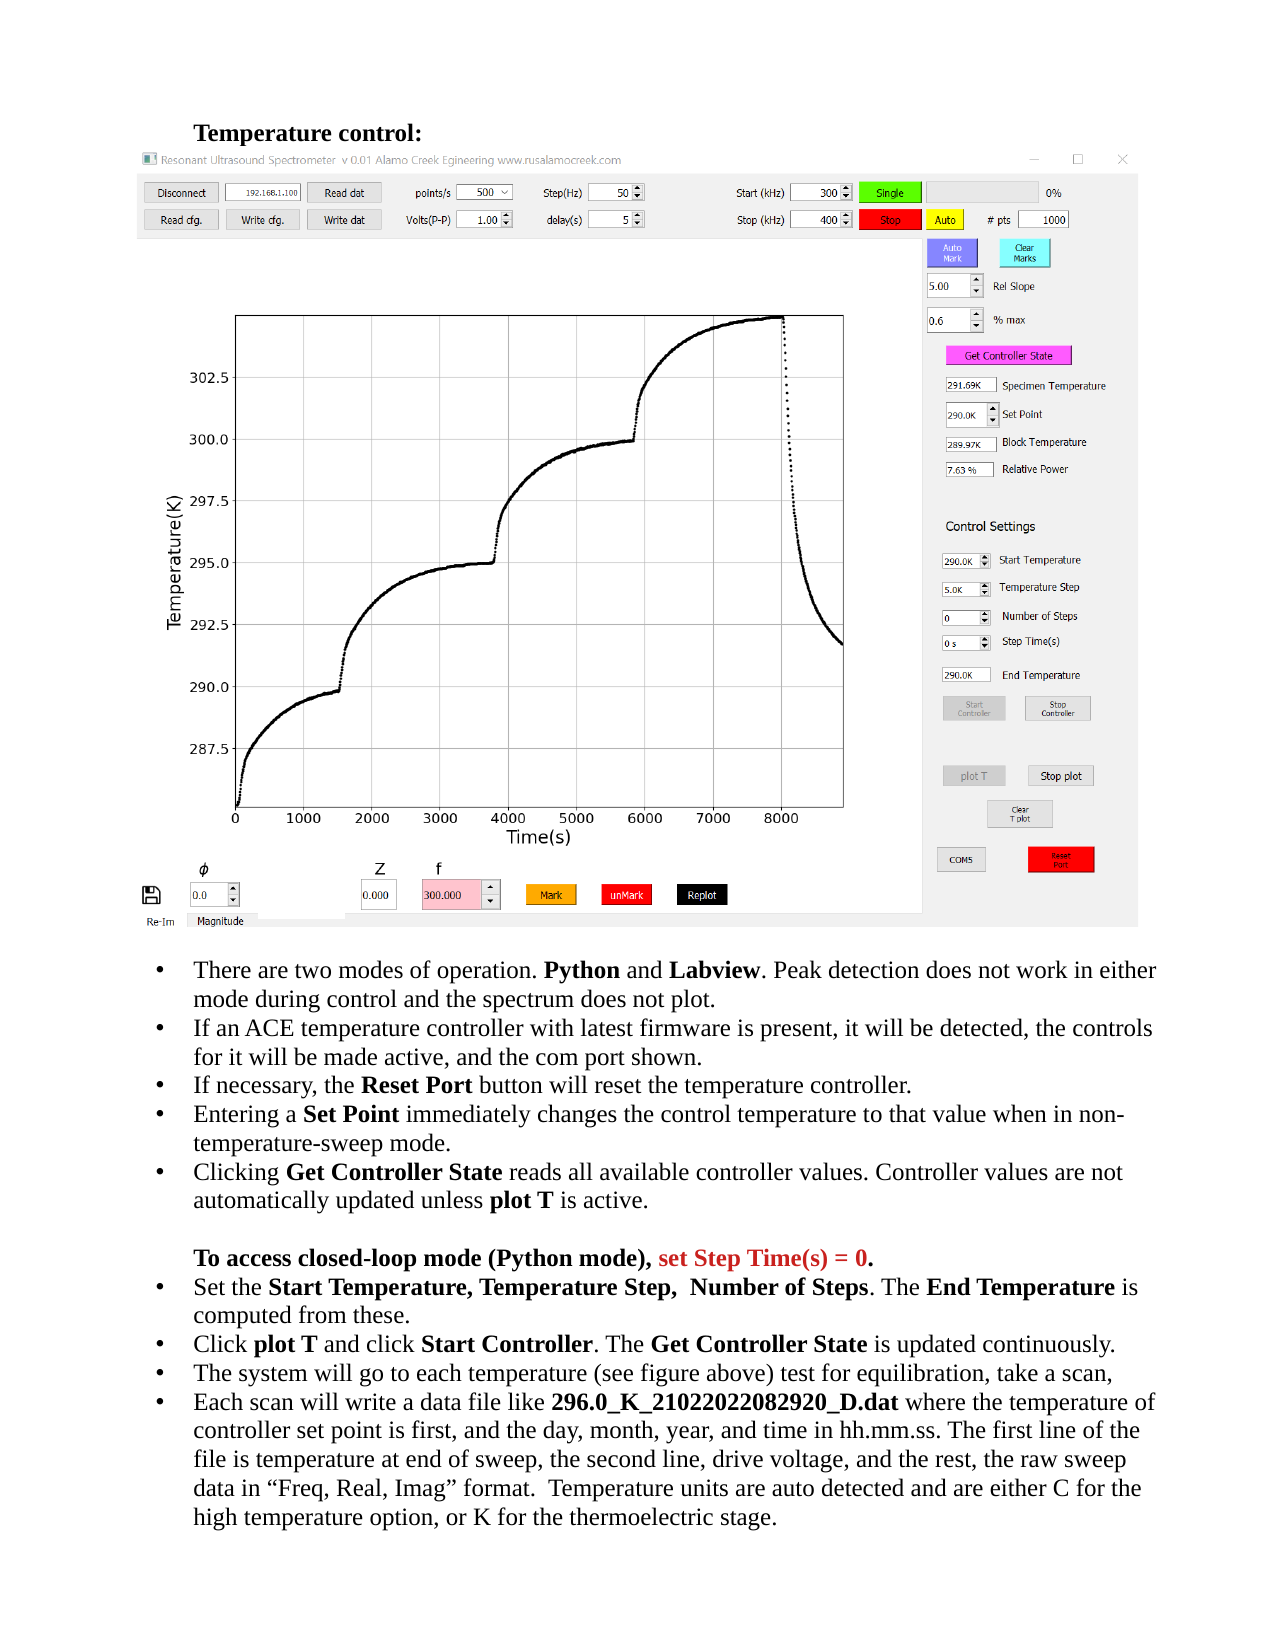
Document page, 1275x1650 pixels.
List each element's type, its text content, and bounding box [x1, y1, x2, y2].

list To access closed-loop mode (Python mode), set Step Time(s) = 0. [156, 1243, 1157, 1272]
list Temperature control: [156, 118, 1157, 147]
list If necessary, the Reset Port button will reset the temperature controller. [156, 1070, 1157, 1099]
list If an ACE temperature controller with latest firmware is present, it will be detected, the controls for it will be made active, and the com port shown. [156, 1013, 1157, 1070]
list There are two modes of operation. Python and Labview. Peak detection does not work in either mode during control and the spectrum does not plot. [156, 955, 1157, 1013]
list Set the Start Temperature, Temperature Step, Number of Steps. The End Temperature is computed from these. [156, 1272, 1157, 1329]
list Click plot T and click Start Controller. The Get Controller State is updated continuously. [156, 1329, 1157, 1358]
list The system will go to each temperature (see figure above) test for equilibration, take a scan, [156, 1358, 1157, 1387]
list Entering a Set Point immediately changes the control temperature to that value when in non-temperature-sweep mode. [156, 1099, 1157, 1157]
picture [136, 146, 1139, 927]
list Clicking Get Controller State reads all available controller values. Controller values are not automatically updated unless plot T is active. [156, 1157, 1157, 1214]
list Each scan will write a data file like 296.0_K_21022022082920_D.dat where the temperature of controller set point is first, and the day, month, year, and time in hh.mm.ss. The first line of the file is temperature at end of sweep, the second line, drive voltage, and the rest, the raw sweep data in “Freq, Real, Imag” format. Temperature units are auto detected and are either C for the high temperature option, or K for the thermoelectric stage. [156, 1387, 1157, 1530]
